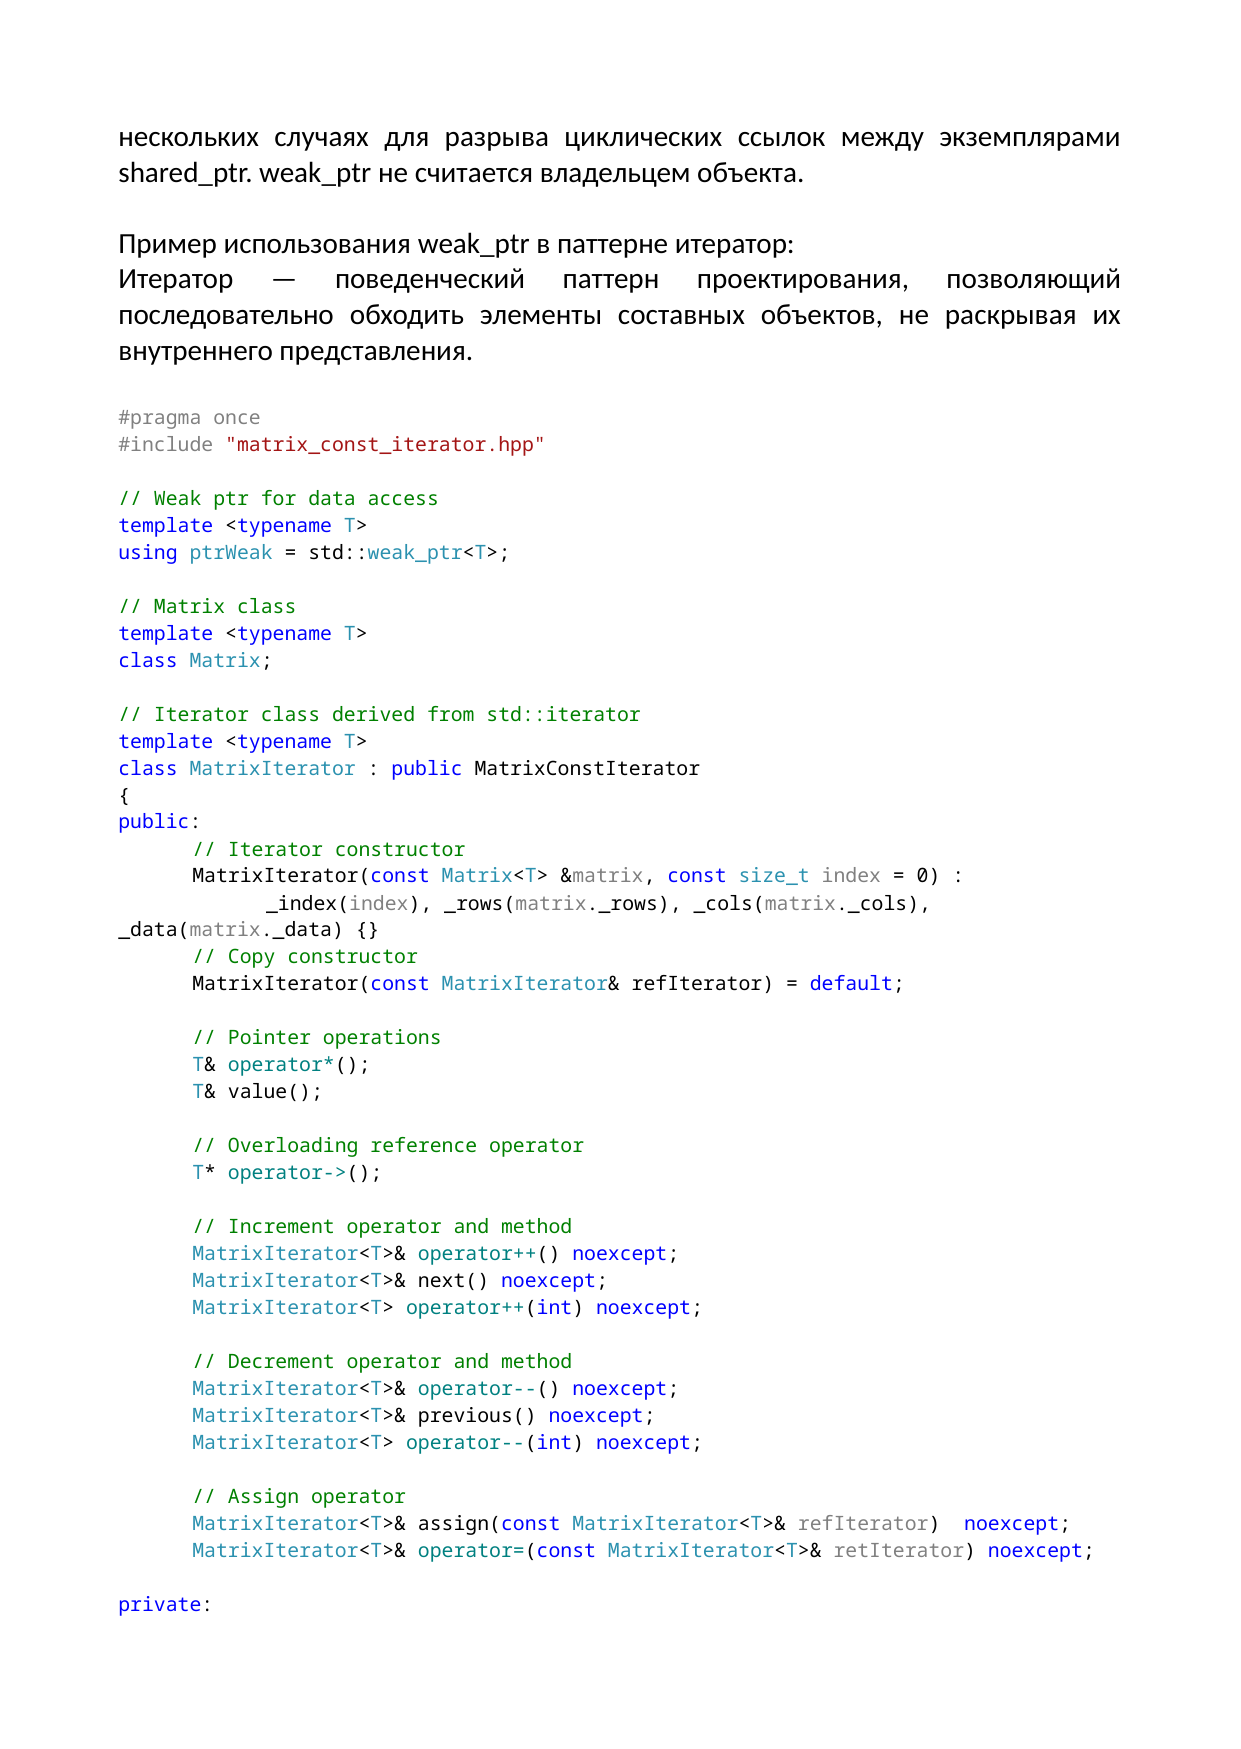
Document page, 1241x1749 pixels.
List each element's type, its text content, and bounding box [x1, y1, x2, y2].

text class Matrix; [118, 646, 1122, 673]
text MatrixIterator<T>& operator=(const MatrixIterator<T>& retIterator) noexcept; [118, 1536, 1122, 1563]
text // Decrement operator and method [118, 1347, 1122, 1374]
text #pragma once [118, 403, 1122, 430]
text template <typename T> [118, 727, 1122, 754]
text template <typename T> [118, 619, 1122, 646]
text Пример использования weak_ptr в паттерне итератор: [118, 225, 1122, 261]
text // Copy constructor [118, 943, 1122, 970]
text T& value(); [118, 1078, 1122, 1104]
text MatrixIterator<T> operator++(int) noexcept; [118, 1293, 1122, 1320]
text // Matrix class [118, 592, 1122, 619]
text MatrixIterator<T>& operator++() noexcept; [118, 1239, 1122, 1266]
text T* operator->(); [118, 1158, 1122, 1186]
text T& operator*(); [118, 1051, 1122, 1078]
text _index(index), _rows(matrix._rows), _cols(matrix._cols), _data(matrix._data) {} [118, 889, 1122, 943]
text using ptrWeak = std::weak_ptr<T>; [118, 538, 1122, 565]
text { [118, 781, 1122, 808]
text public: [118, 808, 1122, 835]
text class MatrixIterator : public MatrixConstIterator [118, 754, 1122, 781]
text MatrixIterator<T>& operator--() noexcept; [118, 1374, 1122, 1401]
text MatrixIterator<T>& assign(const MatrixIterator<T>& refIterator) noexcept; [118, 1509, 1122, 1536]
text // Assign operator [118, 1482, 1122, 1509]
text нескольких случаях для разрыва циклических ссылок между экземплярами shared_ptr. weak_ptr не считается владельцем объекта. [118, 118, 1122, 189]
text // Weak ptr for data access [118, 484, 1122, 511]
text Итератор — поведенческий паттерн проектирования, позволяющий последовательно обходить элементы составных объектов, не раскрывая их внутреннего представления. [118, 261, 1122, 367]
text MatrixIterator<T>& next() noexcept; [118, 1266, 1122, 1293]
text private: [118, 1590, 1122, 1617]
text MatrixIterator(const MatrixIterator& refIterator) = default; [118, 970, 1122, 997]
text #include "matrix_const_iterator.hpp" [118, 430, 1122, 457]
text // Iterator constructor [118, 835, 1122, 862]
text // Pointer operations [118, 1024, 1122, 1051]
text MatrixIterator(const Matrix<T> &matrix, const size_t index = 0) : [118, 862, 1122, 889]
text template <typename T> [118, 511, 1122, 538]
text MatrixIterator<T>& previous() noexcept; [118, 1401, 1122, 1428]
text // Overloading reference operator [118, 1132, 1122, 1158]
text // Iterator class derived from std::iterator [118, 700, 1122, 727]
text // Increment operator and method [118, 1212, 1122, 1239]
text MatrixIterator<T> operator--(int) noexcept; [118, 1428, 1122, 1455]
